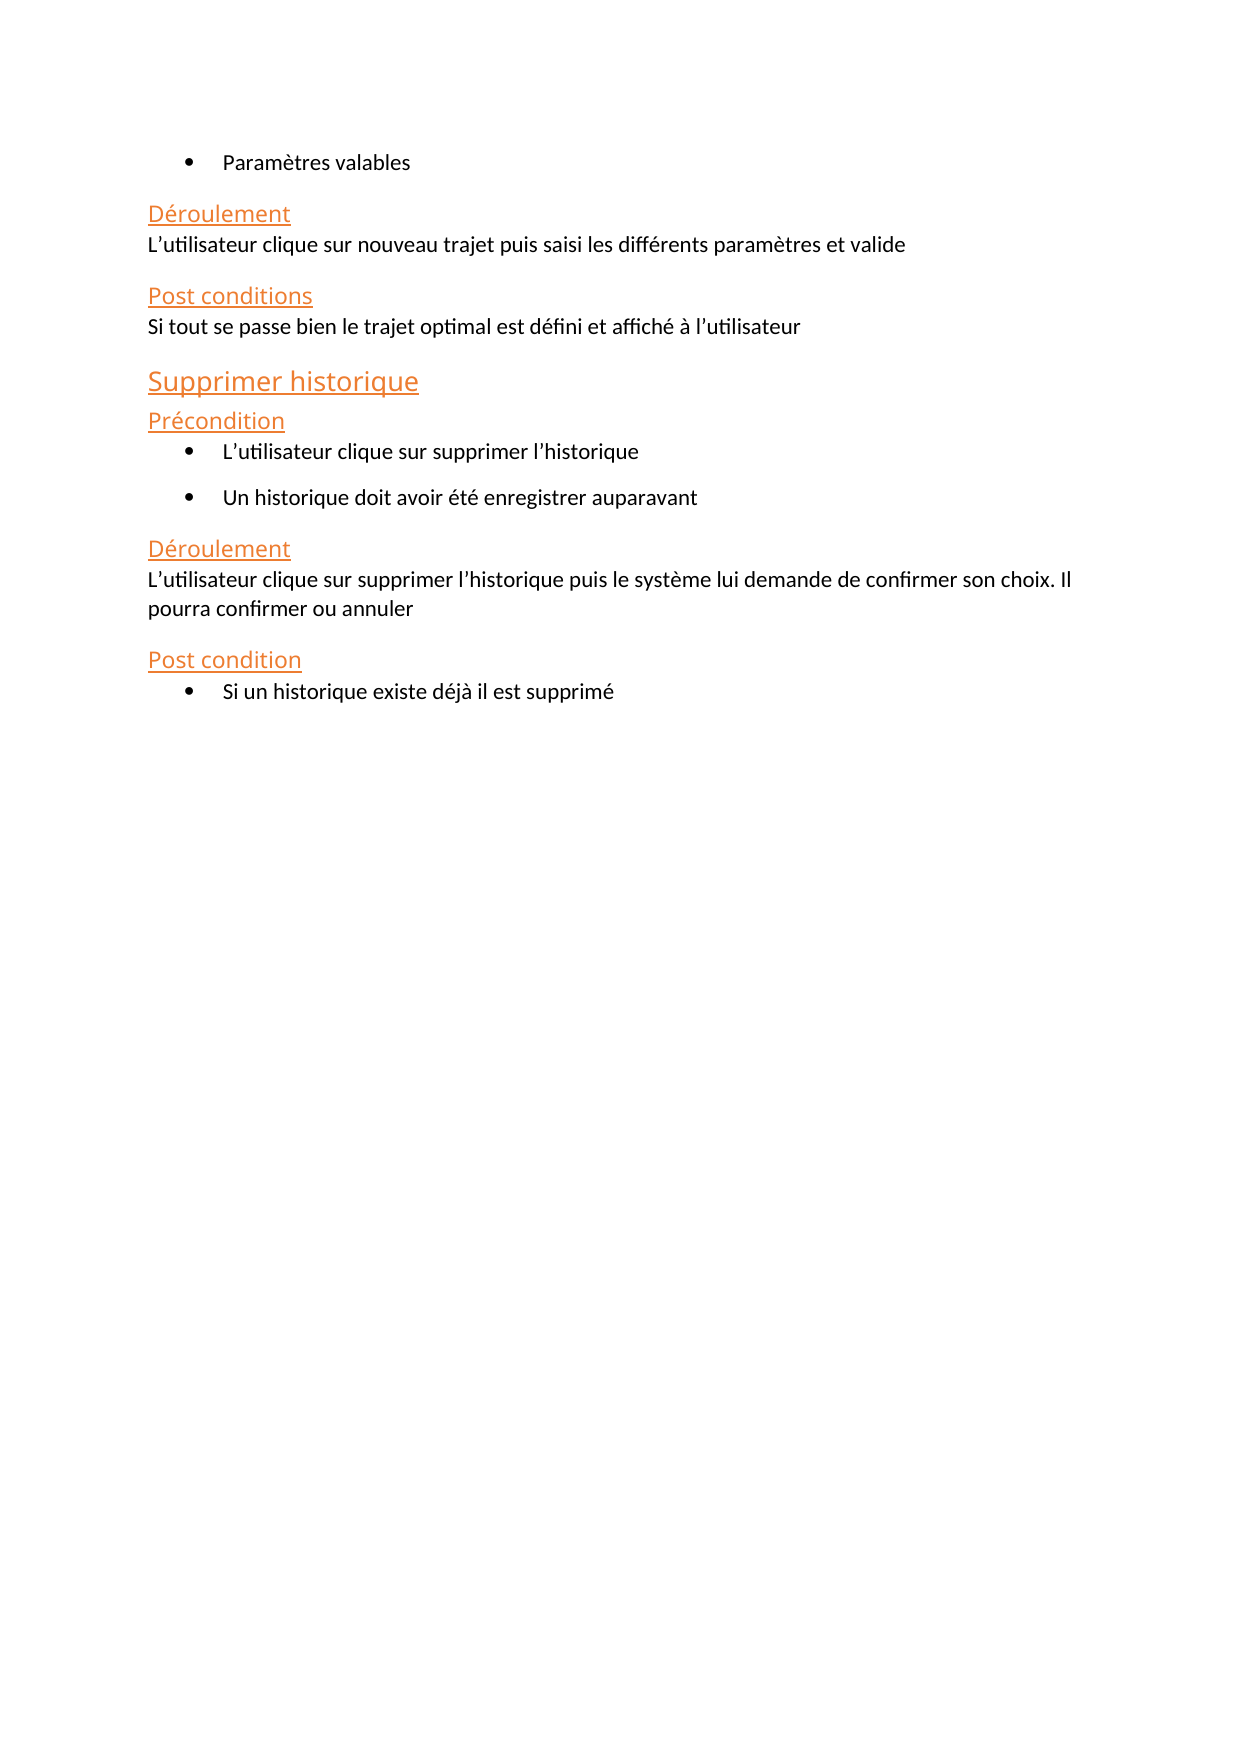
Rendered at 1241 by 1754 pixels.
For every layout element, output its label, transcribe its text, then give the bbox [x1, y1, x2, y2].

list Un historique doit avoir été enregistrer auparavant [185, 483, 1093, 511]
list Paramètres valables [185, 148, 1093, 176]
subtitle Déroulement [148, 197, 1093, 229]
subtitle Post conditions [148, 280, 1093, 311]
subtitle Post condition [148, 644, 1093, 676]
list Si un historique existe déjà il est supprimé [185, 677, 1093, 705]
text Si tout se passe bien le trajet optimal est défini et affiché à l’utilisateur [148, 312, 1093, 340]
subtitle Précondition [148, 405, 1093, 436]
text L’utilisateur clique sur nouveau trajet puis saisi les différents paramètres et valide [148, 230, 1093, 258]
text L’utilisateur clique sur supprimer l’historique puis le système lui demande de confirmer son choix. Il pourra confirmer ou annuler [148, 565, 1093, 622]
subtitle Déroulement [148, 533, 1093, 564]
subtitle Supprimer historique [148, 362, 1093, 399]
list L’utilisateur clique sur supprimer l’historique [185, 437, 1093, 465]
